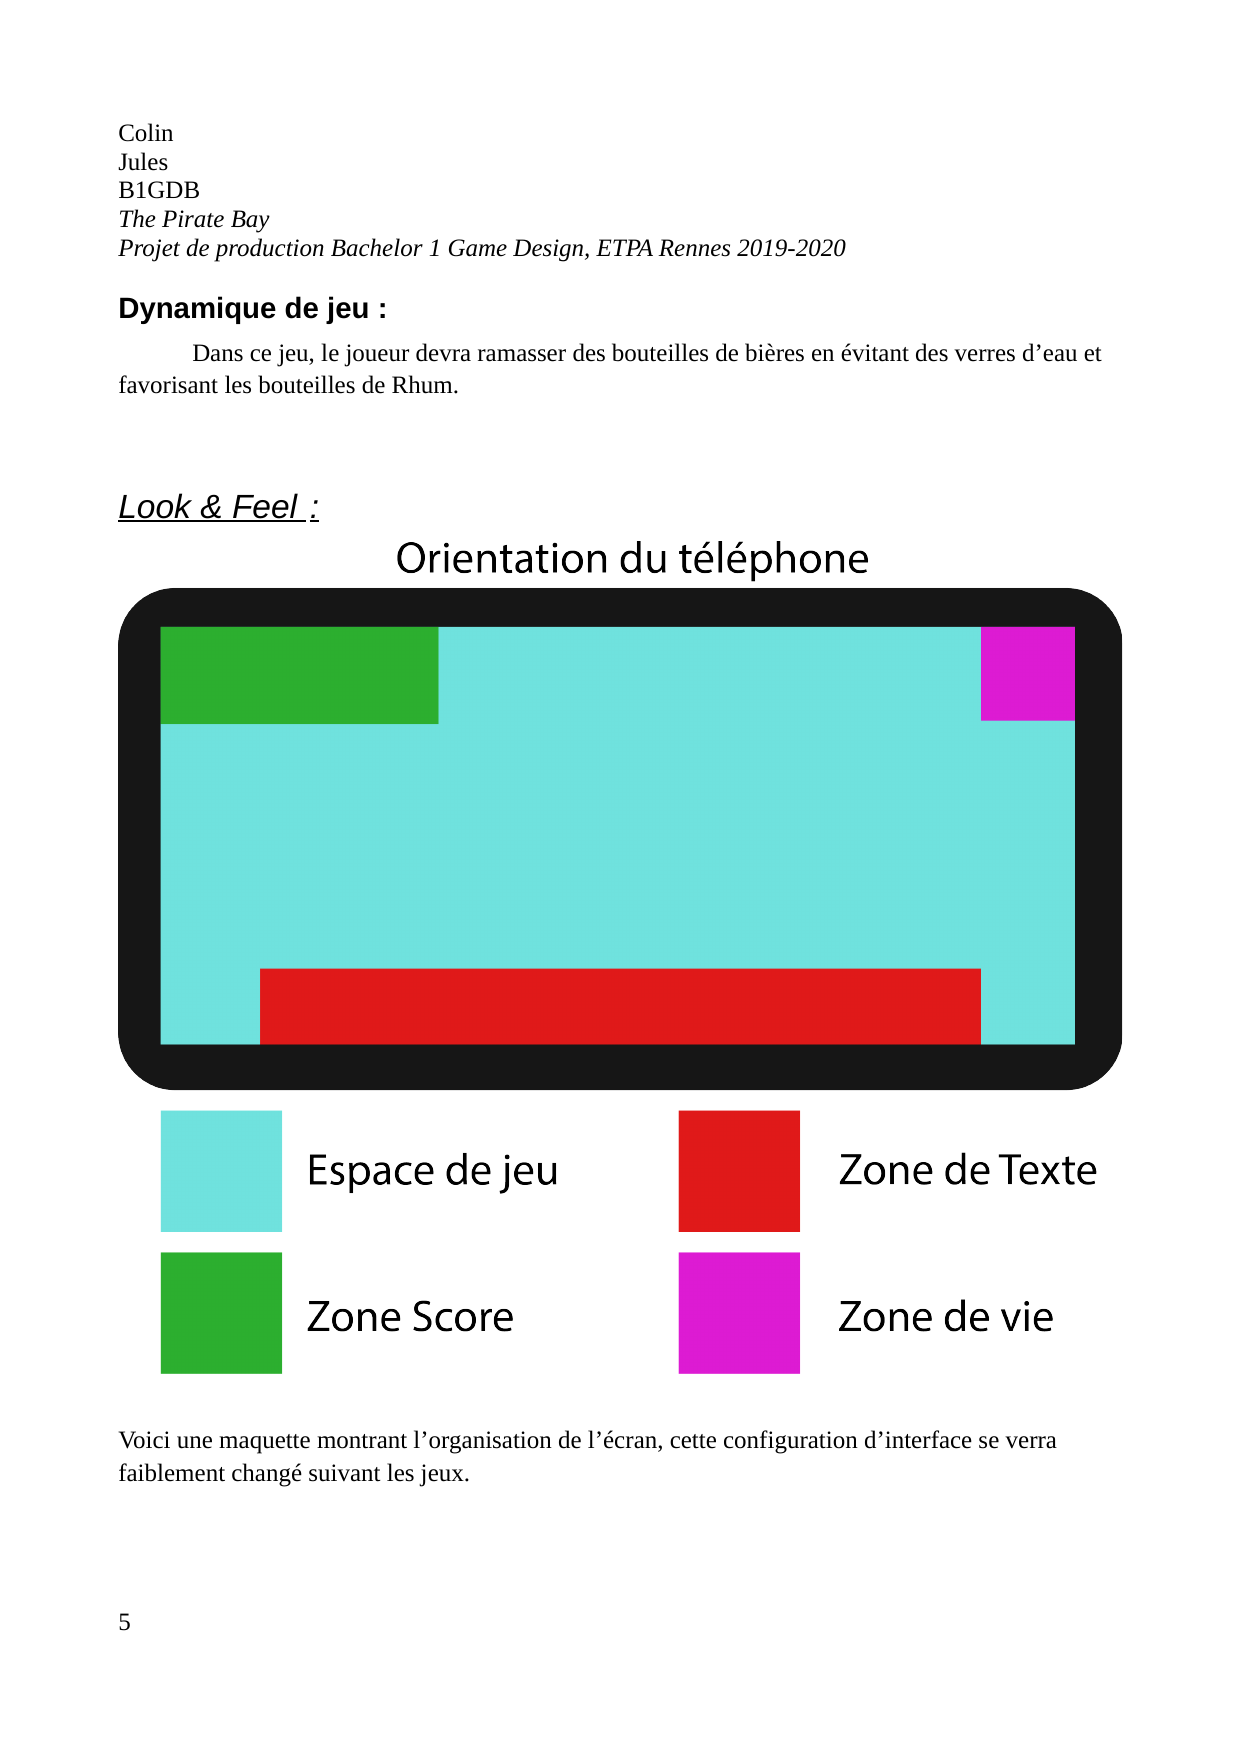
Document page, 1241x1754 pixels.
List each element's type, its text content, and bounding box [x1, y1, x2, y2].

subtitle Dynamique de jeu : [118, 291, 1122, 325]
subtitle Look & Feel : [118, 487, 1122, 525]
text Voici une maquette montrant l’organisation de l’écran, cette configuration d’interface se verra faiblement changé suivant les jeux. [118, 1426, 1122, 1487]
picture [118, 535, 1123, 1374]
text Dans ce jeu, le joueur devra ramasser des bouteilles de bières en évitant des verres d’eau et favorisant les bouteilles de Rhum. [118, 338, 1122, 399]
